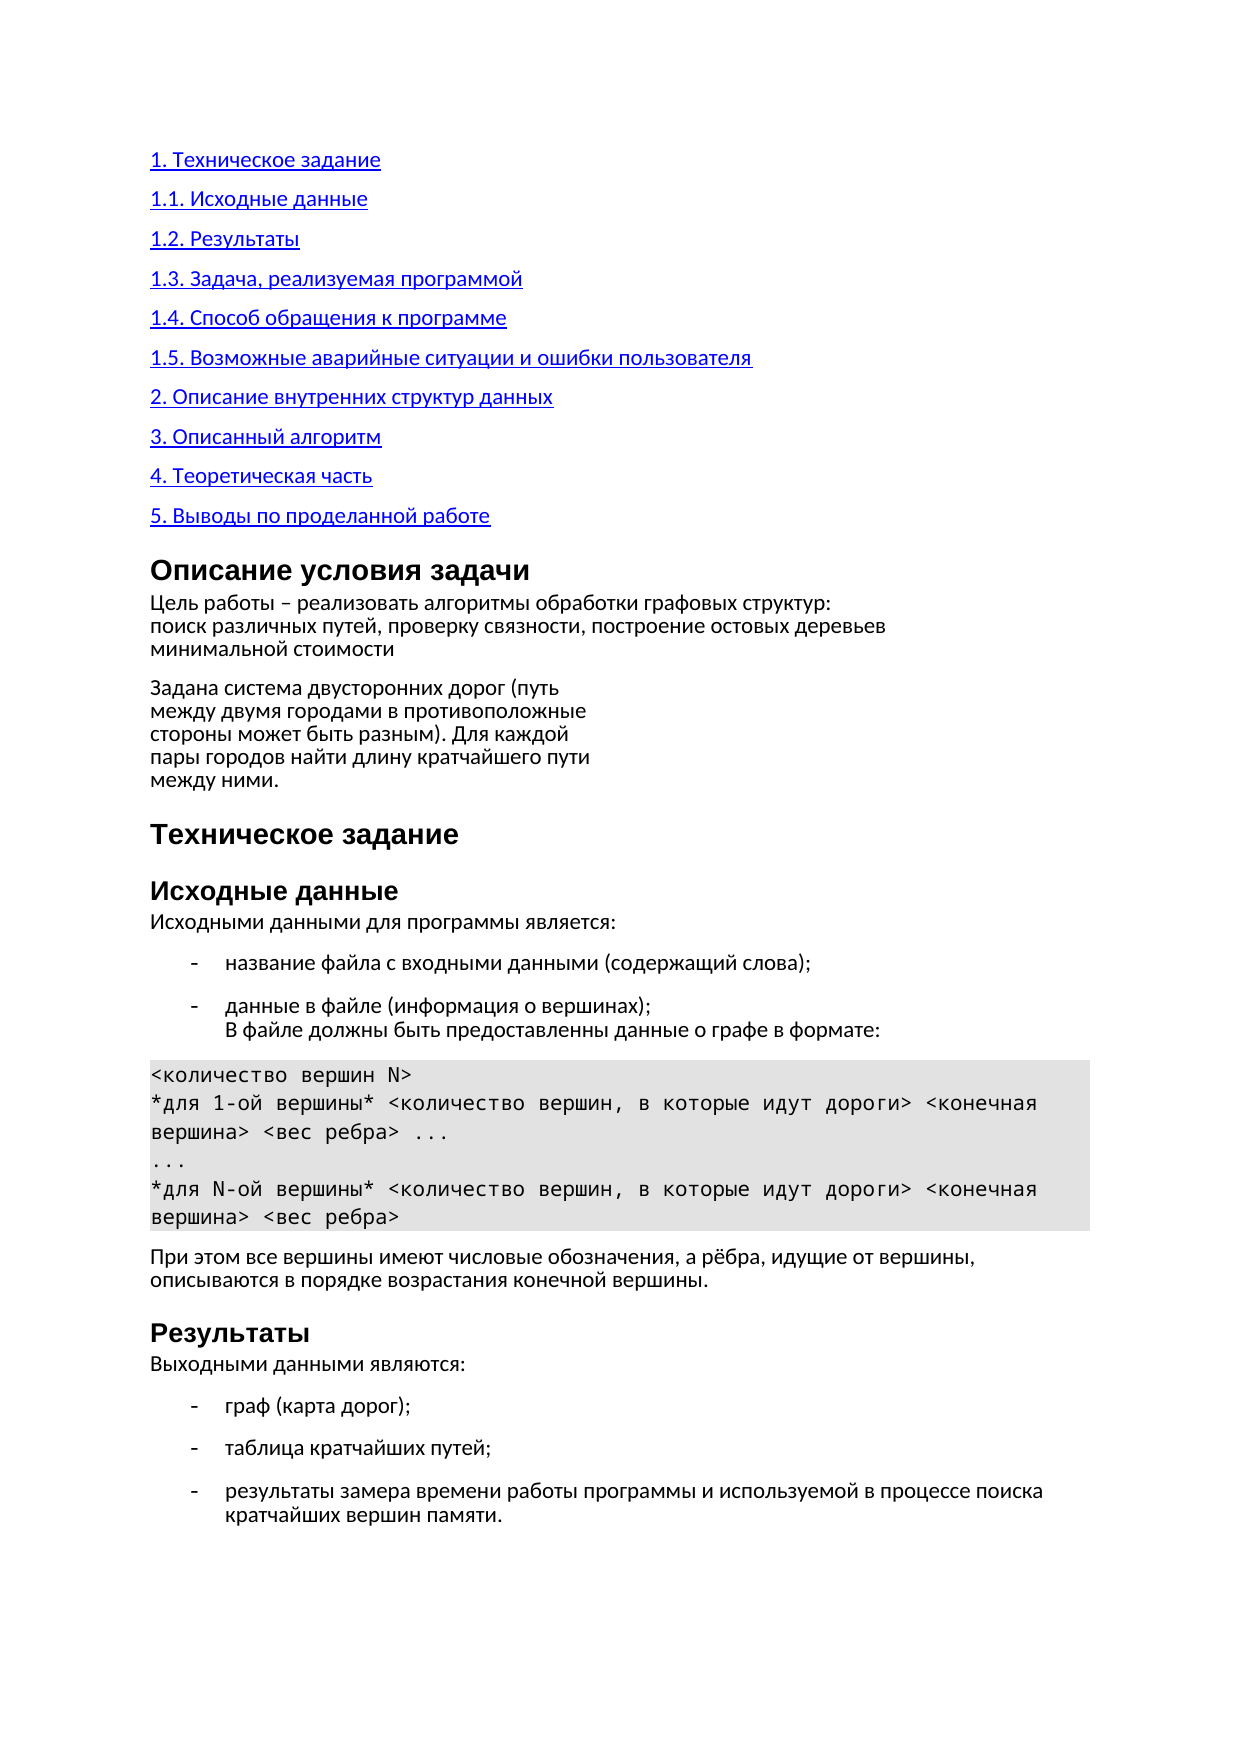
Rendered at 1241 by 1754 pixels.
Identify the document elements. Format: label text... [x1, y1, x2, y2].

list результаты замера времени работы программы и используемой в процессе поиска кратчайших вершин памяти. [187, 1479, 1090, 1528]
text Задана система двусторонних дорог (путь между двумя городами в противоположные стороны может быть разным). Для каждой пары городов найти длину кратчайшего пути между ними. [150, 678, 1090, 793]
text 1.1. Исходные данные [150, 189, 1090, 212]
text При этом все вершины имеют числовые обозначения, а рёбра, идущие от вершины, описываются в порядке возрастания конечной вершины. [150, 1247, 1090, 1293]
text Цель работы – реализовать алгоритмы обработки графовых структур: поиск различных путей, проверку связности, построение остовых деревьев минимальной стоимости [150, 593, 1090, 662]
text Выходными данными являются: [150, 1354, 1090, 1377]
text 1.5. Возможные аварийные ситуации и ошибки пользователя [150, 348, 1090, 371]
subtitle Исходные данные [150, 876, 1090, 906]
text 3. Описанный алгоритм [150, 427, 1090, 450]
text 4. Теоретическая часть [150, 467, 1090, 489]
text 5. Выводы по проделанной работе [150, 506, 1090, 529]
list данные в файле (информация о вершинах); В файле должны быть предоставленны данные о графе в формате: [187, 994, 1090, 1043]
subtitle Результаты [150, 1318, 1090, 1348]
list таблица кратчайших путей; [187, 1437, 1090, 1463]
text 2. Описание внутренних структур данных [150, 387, 1090, 410]
subtitle Описание условия задачи [150, 554, 1090, 587]
text 1. Техническое задание [150, 150, 1090, 173]
text <количество вершин N> *для 1-ой вершины* <количество вершин, в которые идут дороги> <конечная вершина> <вес ребра> ... ... *для N-ой вершины* <количество вершин, в которые идут дороги> <конечная вершина> <вес ребра> [150, 1060, 1090, 1231]
text 1.2. Результаты [150, 229, 1090, 252]
list название файла с входными данными (содержащий слова); [187, 952, 1090, 978]
list граф (карта дорог); [187, 1394, 1090, 1420]
text 1.3. Задача, реализуемая программой [150, 269, 1090, 292]
subtitle Техническое задание [150, 818, 1090, 851]
text 1.4. Способ обращения к программе [150, 308, 1090, 331]
text Исходными данными для программы является: [150, 912, 1090, 935]
